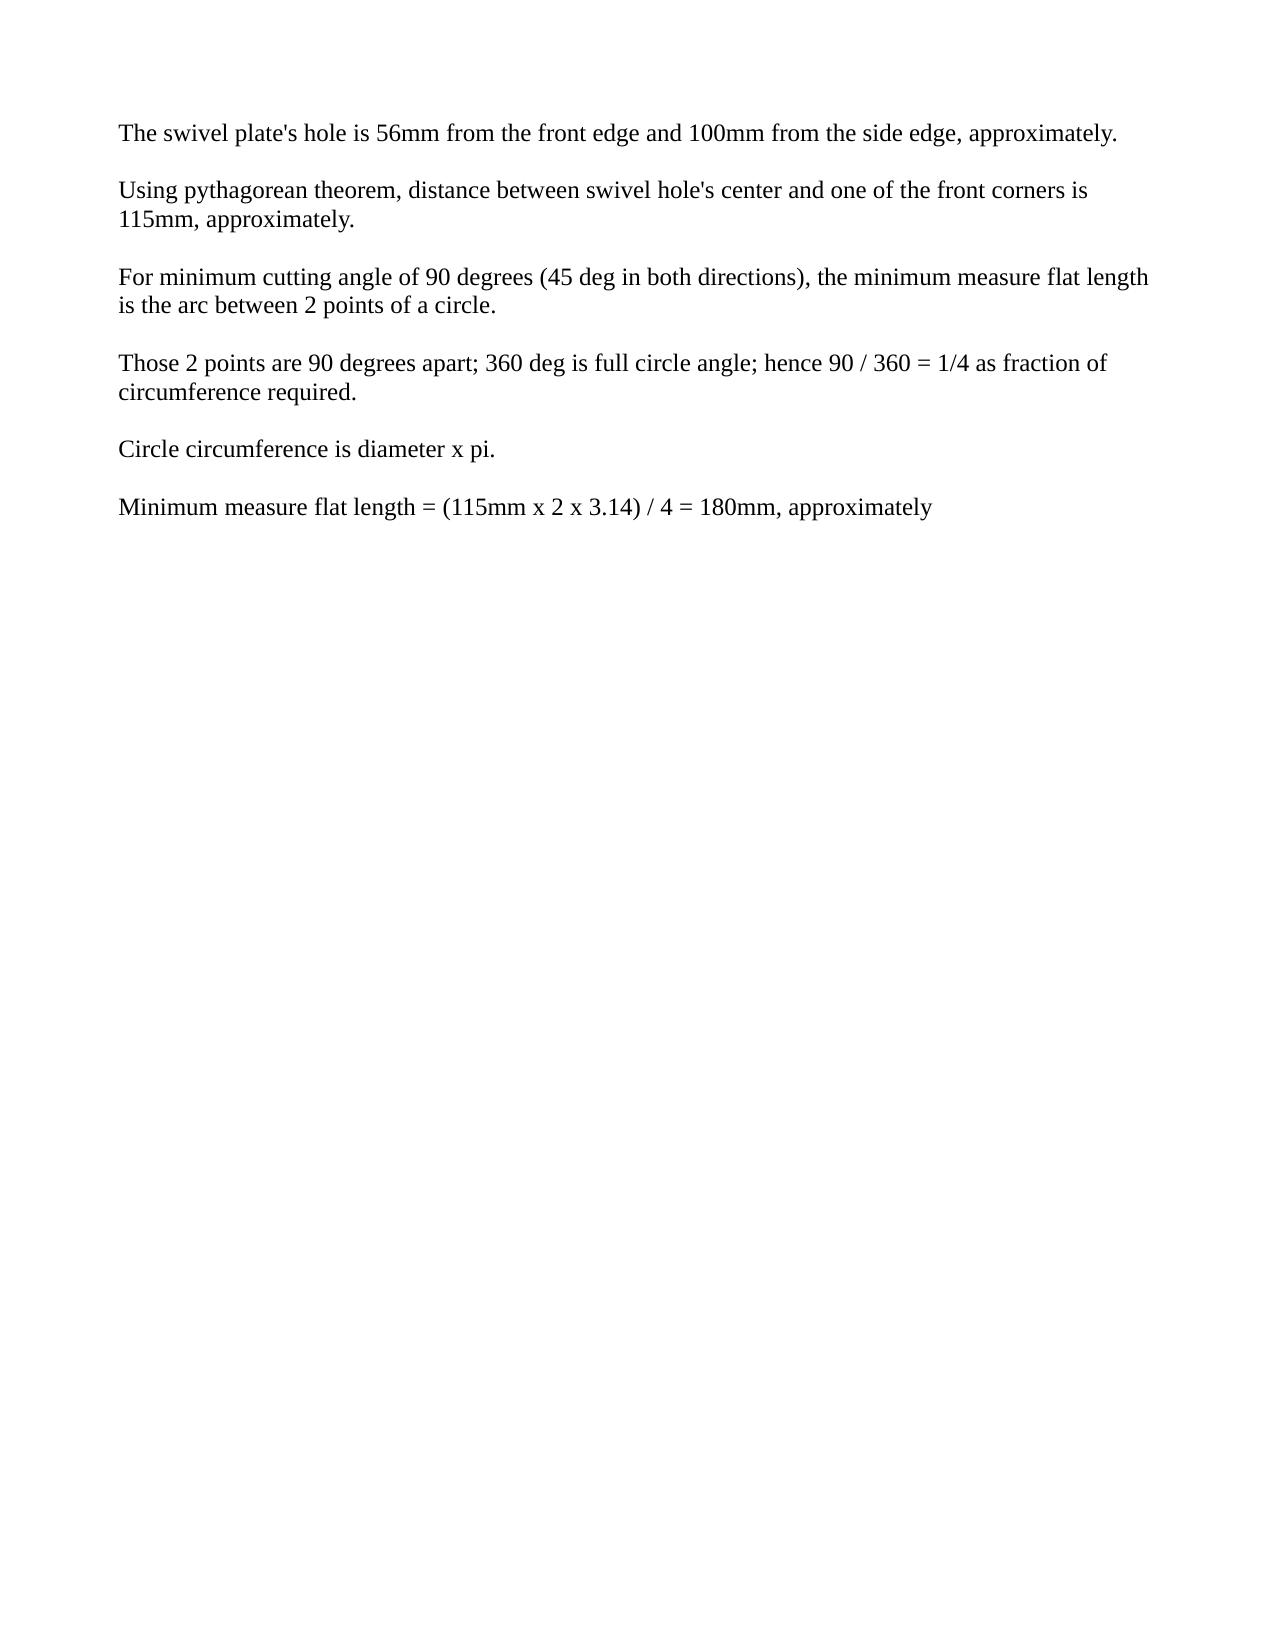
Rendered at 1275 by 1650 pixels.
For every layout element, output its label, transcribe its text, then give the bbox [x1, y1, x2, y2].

text Using pythagorean theorem, distance between swivel hole's center and one of the front corners is 115mm, approximately. [118, 176, 1157, 233]
text The swivel plate's hole is 56mm from the front edge and 100mm from the side edge, approximately. [118, 118, 1157, 147]
text Those 2 points are 90 degrees apart; 360 deg is full circle angle; hence 90 / 360 = 1/4 as fraction of circumference required. [118, 348, 1157, 406]
text For minimum cutting angle of 90 degrees (45 deg in both directions), the minimum measure flat length is the arc between 2 points of a circle. [118, 262, 1157, 319]
text Circle circumference is diameter x pi. [118, 434, 1157, 463]
text Minimum measure flat length = (115mm x 2 x 3.14) / 4 = 180mm, approximately [118, 492, 1157, 521]
